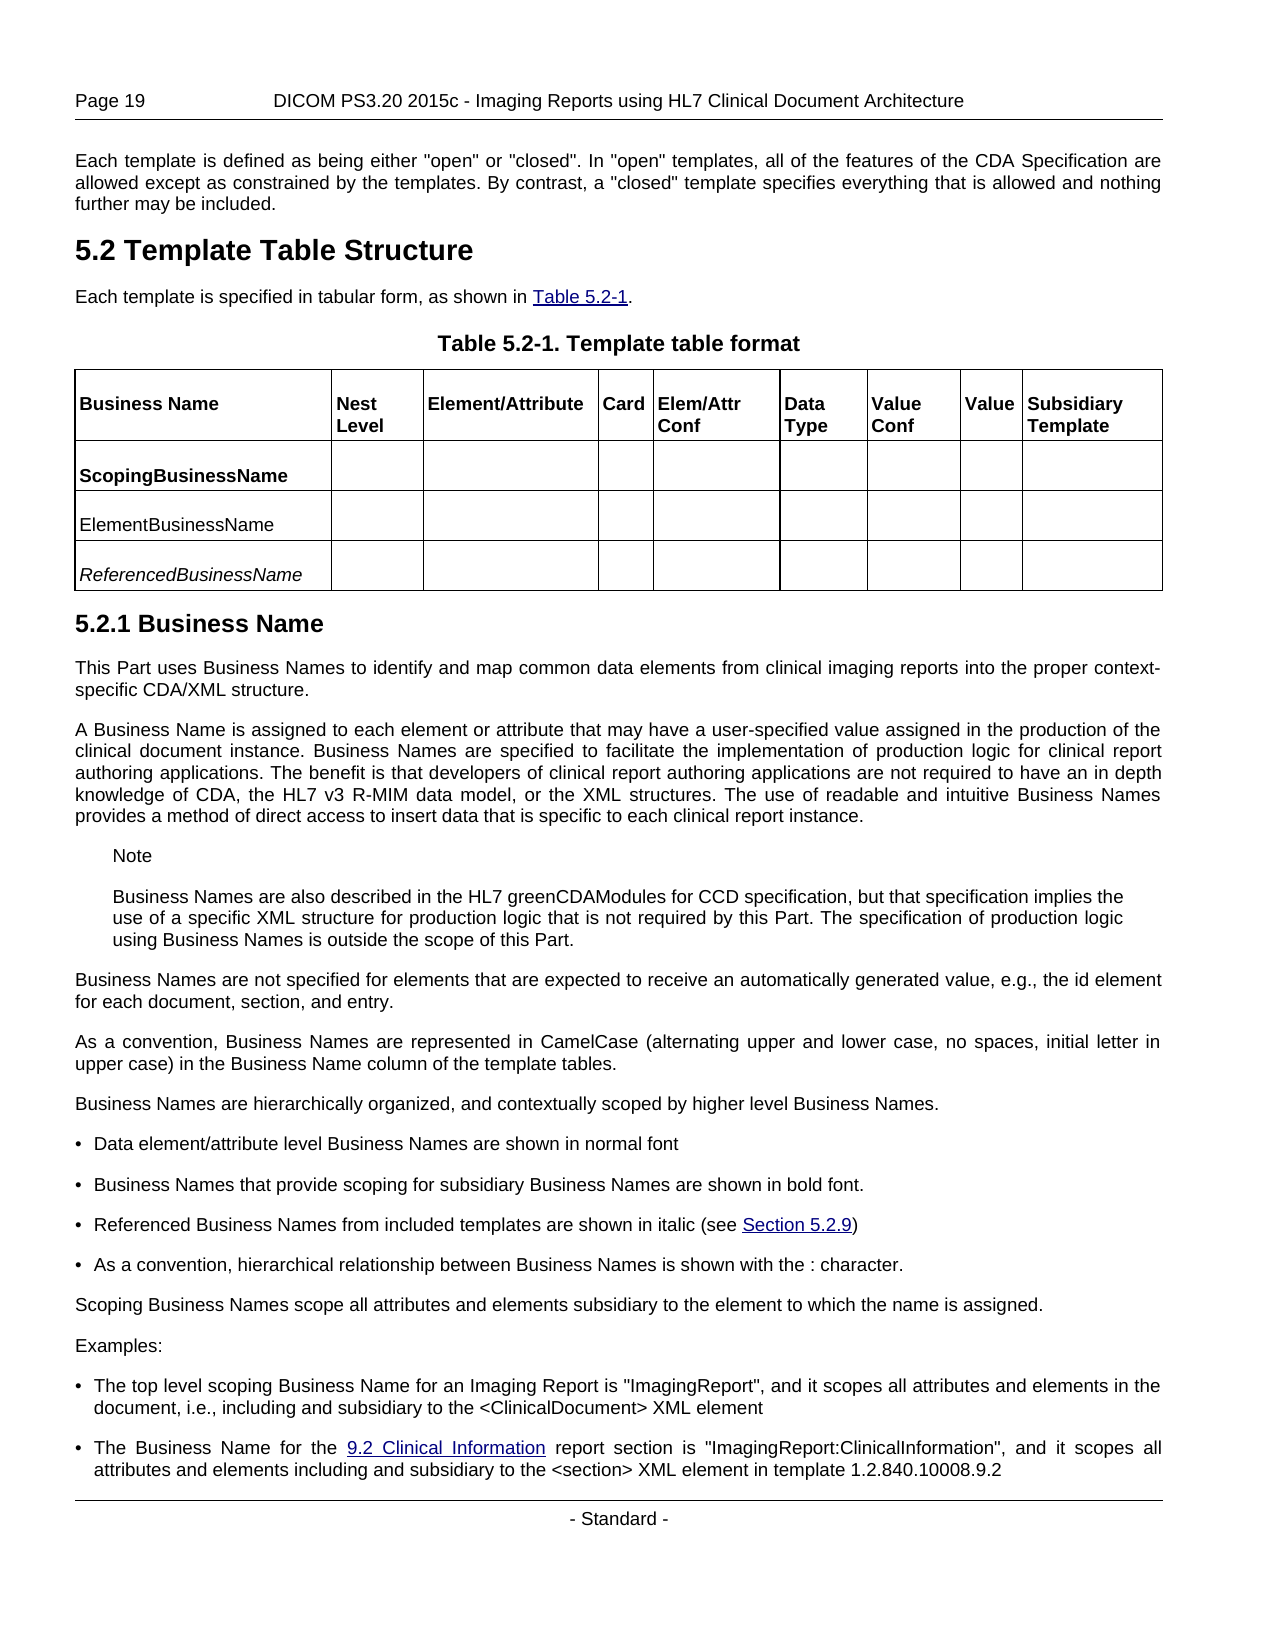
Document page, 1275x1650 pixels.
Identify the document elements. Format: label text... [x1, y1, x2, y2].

text Business Names are hierarchically organized, and contextually scoped by higher level Business Names. [75, 1093, 1162, 1114]
table_cell [599, 541, 653, 589]
list Referenced Business Names from included templates are shown in italic (see Section 5.2.9) [75, 1214, 1162, 1235]
table_cell [654, 491, 779, 540]
text Table 5.2-1. Template table format [75, 330, 1162, 356]
table_cell [654, 541, 779, 589]
table_cell [781, 491, 867, 540]
table_header Elem/Attr Conf [654, 370, 779, 440]
table_cell [1023, 441, 1162, 490]
table_cell [599, 491, 653, 540]
list The Business Name for the 9.2 Clinical Information report section is "ImagingReport:ClinicalInformation", and it scopes all attributes and elements including and subsidiary to the <section> XML element in template 1.2.840.10008.9.2 [75, 1437, 1162, 1480]
text A Business Name is assigned to each element or attribute that may have a user-specified value assigned in the production of the clinical document instance. Business Names are specified to facilitate the implementation of production logic for clinical report authoring applications. The benefit is that developers of clinical report authoring applications are not required to have an in depth knowledge of CDA, the HL7 v3 R-MIM data model, or the XML structures. The use of readable and intuitive Business Names provides a method of direct access to insert data that is specific to each clinical report instance. [75, 719, 1162, 826]
table_header Subsidiary Template [1023, 370, 1162, 440]
table_cell [332, 541, 423, 589]
text Note [112, 845, 1125, 867]
table_cell [654, 441, 779, 490]
text Each template is defined as being either "open" or "closed". In "open" templates, all of the features of the CDA Specification are allowed except as constrained by the templates. By contrast, a "closed" template specifies everything that is allowed and nothing further may be included. [75, 150, 1162, 215]
table_cell [961, 441, 1022, 490]
text 5.2 Template Table Structure [75, 233, 1162, 267]
table_cell [868, 541, 960, 589]
list The top level scoping Business Name for an Imaging Report is "ImagingReport", and it scopes all attributes and elements in the document, i.e., including and subsidiary to the <ClinicalDocument> XML element [75, 1375, 1162, 1418]
table_cell [332, 441, 423, 490]
text As a convention, Business Names are represented in CamelCase (alternating upper and lower case, no spaces, initial letter in upper case) in the Business Name column of the template tables. [75, 1031, 1162, 1074]
text Examples: [75, 1334, 1162, 1356]
table_cell [424, 491, 598, 540]
table_cell [961, 541, 1022, 589]
table_cell [424, 441, 598, 490]
list Data element/attribute level Business Names are shown in normal font [75, 1133, 1162, 1154]
table_cell [781, 541, 867, 589]
table_cell Element​Business​Name [76, 491, 331, 540]
table_header Card [599, 370, 653, 440]
table_header Business Name [76, 370, 331, 440]
table_cell [599, 441, 653, 490]
table_header Nest Level [332, 370, 423, 440]
list Business Names that provide scoping for subsidiary Business Names are shown in bold font. [75, 1173, 1162, 1195]
table_cell [961, 491, 1022, 540]
table_cell Referenced​Business​Name [76, 541, 331, 589]
text Each template is specified in tabular form, as shown in Table 5.2-1. [75, 286, 1162, 307]
table_header Value Conf [868, 370, 960, 440]
table_cell [332, 491, 423, 540]
table_cell Scoping​Business​Name [76, 441, 331, 490]
table_header Value [961, 370, 1022, 440]
table_cell [781, 441, 867, 490]
table_header Element/​Attribute [424, 370, 598, 440]
table_cell [424, 541, 598, 589]
table_cell [868, 491, 960, 540]
list As a convention, hierarchical relationship between Business Names is shown with the : character. [75, 1254, 1162, 1276]
text This Part uses Business Names to identify and map common data elements from clinical imaging reports into the proper context-specific CDA/XML structure. [75, 657, 1162, 700]
text Business Names are also described in the HL7 greenCDAModules for CCD specification, but that specification implies the use of a specific XML structure for production logic that is not required by this Part. The specification of production logic using Business Names is outside the scope of this Part. [112, 886, 1125, 950]
table_cell [1023, 541, 1162, 589]
table_cell [868, 441, 960, 490]
text 5.2.1 Business Name [75, 609, 1162, 638]
table_header Data Type [781, 370, 867, 440]
text Scoping Business Names scope all attributes and elements subsidiary to the element to which the name is assigned. [75, 1294, 1162, 1316]
table_cell [1023, 491, 1162, 540]
text Business Names are not specified for elements that are expected to receive an automatically generated value, e.g., the id element for each document, section, and entry. [75, 969, 1162, 1012]
